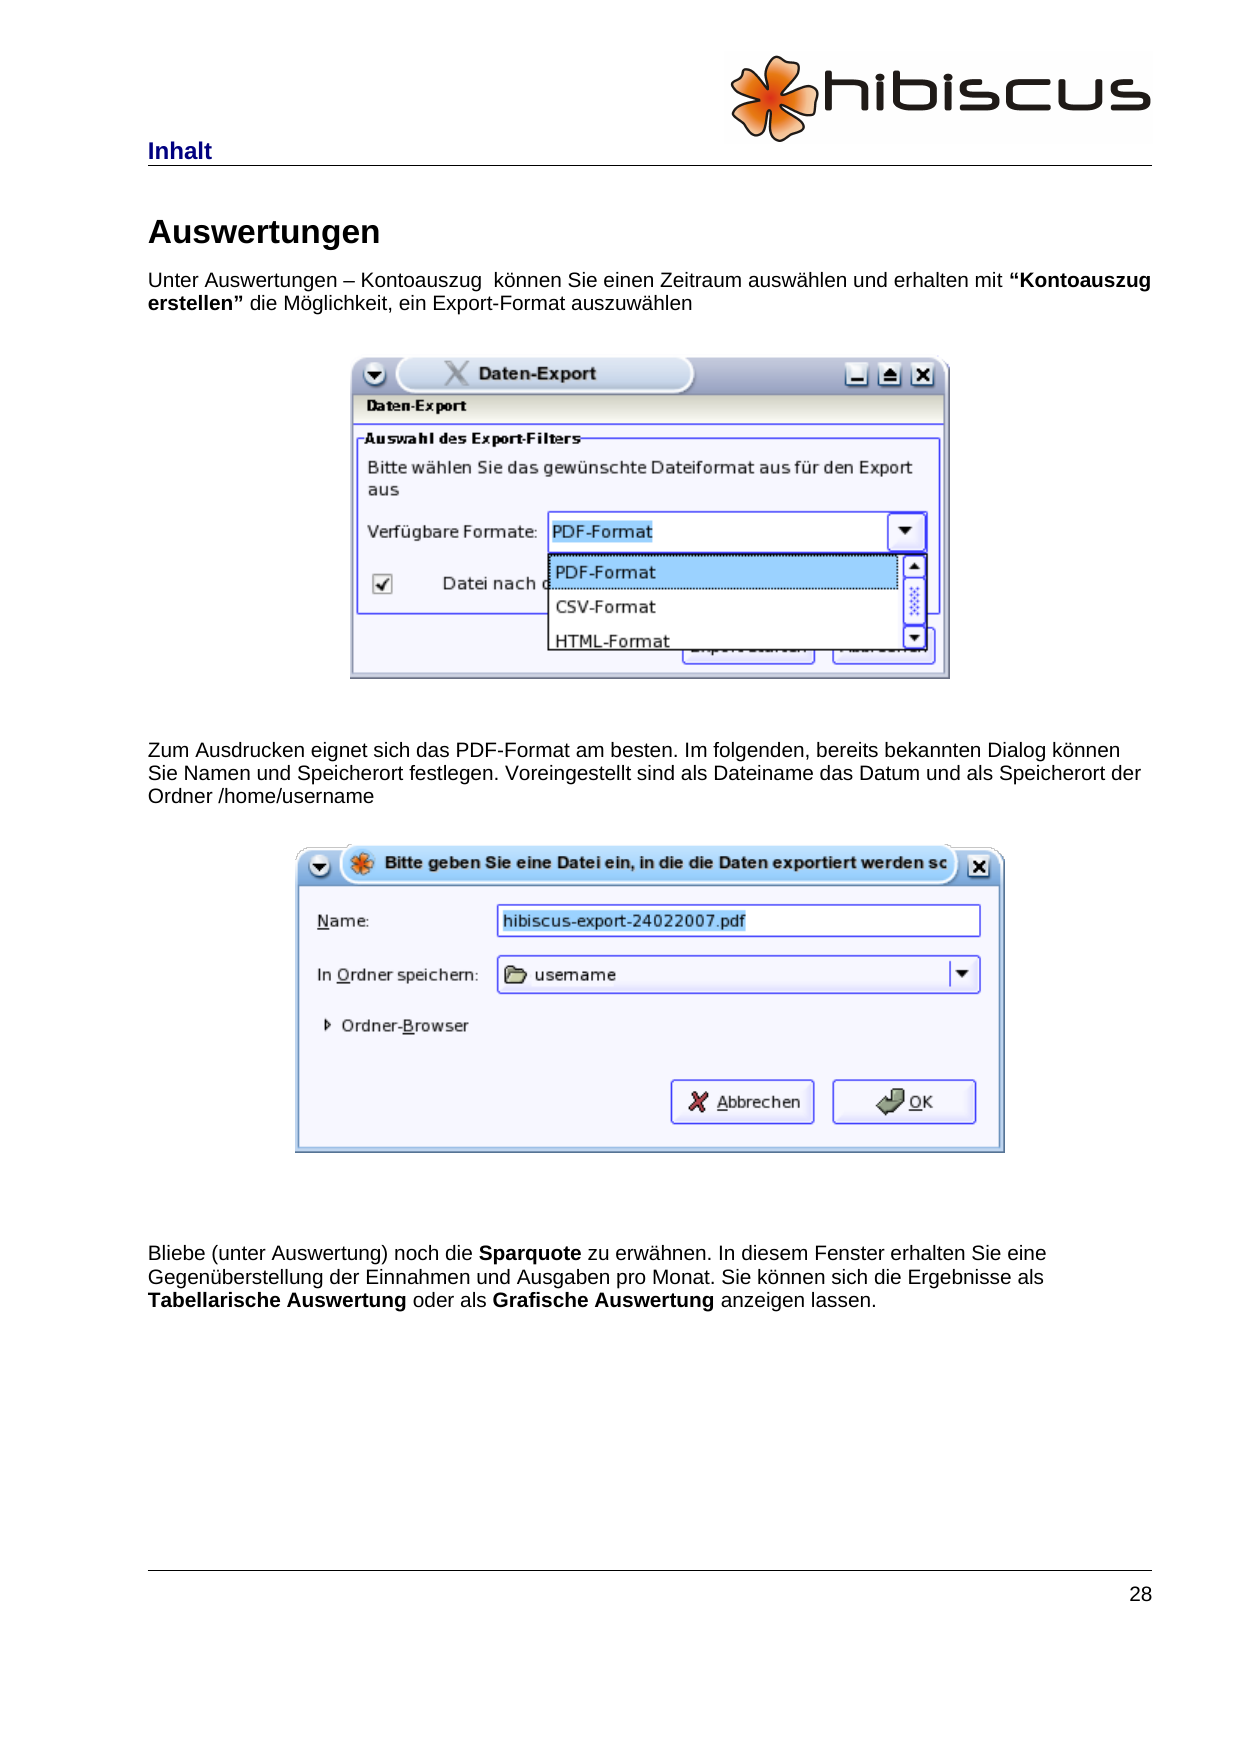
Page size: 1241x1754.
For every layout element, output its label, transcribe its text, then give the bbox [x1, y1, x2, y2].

text Zum Ausdrucken eignet sich das PDF-Format am besten. Im folgenden, bereits bekannten Dialog können Sie Namen und Speicherort festlegen. Voreingestellt sind als Dateiname das Datum und als Speicherort der Ordner /home/username [148, 738, 1152, 808]
subtitle Auswertungen [148, 213, 1152, 250]
picture [350, 350, 950, 679]
picture [295, 844, 1005, 1153]
picture [723, 51, 1153, 144]
text Bliebe (unter Auswertung) noch die Sparquote zu erwähnen. In diesem Fenster erhalten Sie eine Gegenüberstellung der Einnahmen und Ausgaben pro Monat. Sie können sich die Ergebnisse als Tabellarische Auswertung oder als Grafische Auswertung anzeigen lassen. [148, 1242, 1152, 1312]
text Unter Auswertungen – Kontoauszug können Sie einen Zeitraum auswählen und erhalten mit “Kontoauszug erstellen” die Möglichkeit, ein Export-Format auszuwählen [148, 268, 1152, 314]
